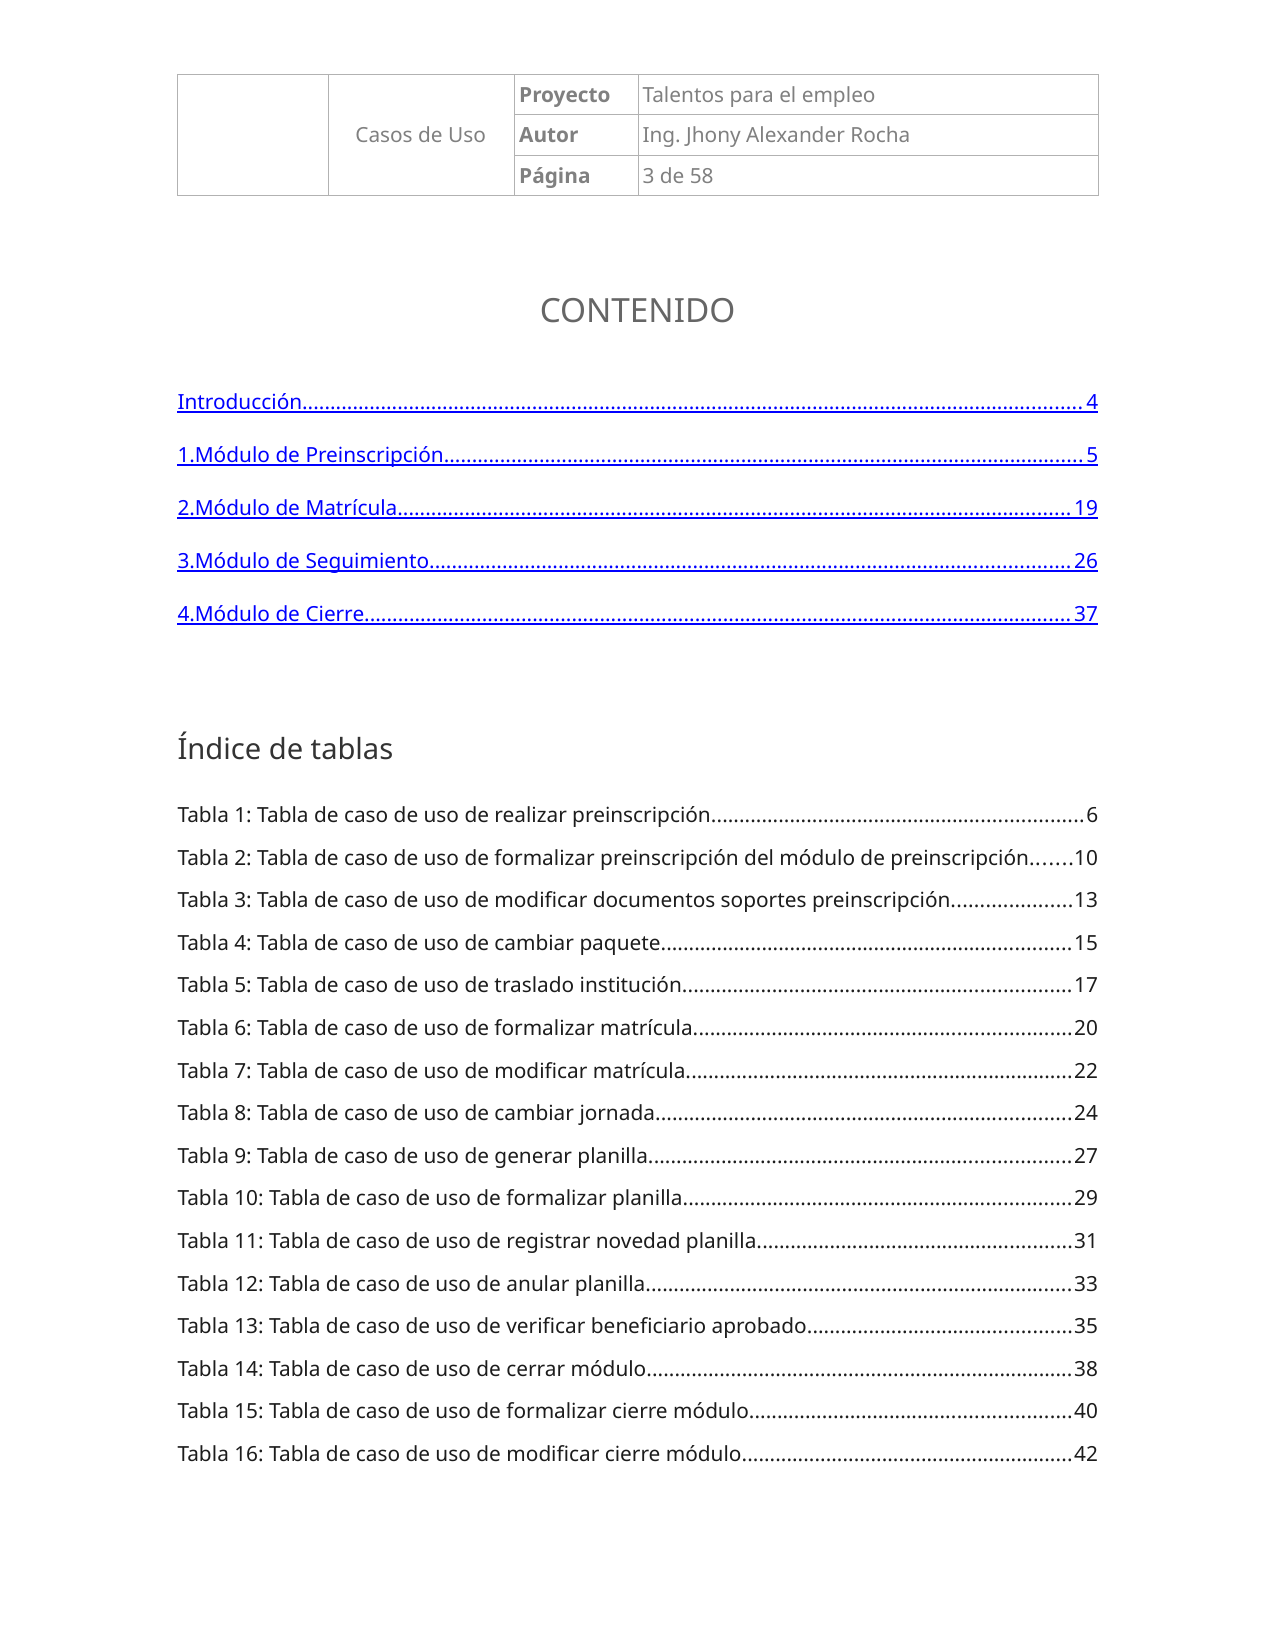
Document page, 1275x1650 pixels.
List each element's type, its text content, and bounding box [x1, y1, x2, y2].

text Tabla 13: Tabla de caso de uso de verificar beneficiario aprobado. 35 [177, 1311, 1098, 1340]
text Tabla 9: Tabla de caso de uso de generar planilla. 27 [177, 1141, 1098, 1169]
text Tabla 14: Tabla de caso de uso de cerrar módulo. 38 [177, 1354, 1098, 1382]
text Tabla 11: Tabla de caso de uso de registrar novedad planilla. 31 [177, 1226, 1098, 1254]
text Tabla 15: Tabla de caso de uso de formalizar cierre módulo. 40 [177, 1397, 1098, 1425]
text Tabla 2: Tabla de caso de uso de formalizar preinscripción del módulo de preinscripción. 10 [177, 843, 1098, 871]
text 4.Módulo de Cierre 37 [177, 599, 1098, 623]
subtitle CONTENIDO [177, 287, 1098, 332]
text Tabla 7: Tabla de caso de uso de modificar matrícula. 22 [177, 1056, 1098, 1084]
text Tabla 12: Tabla de caso de uso de anular planilla. 33 [177, 1269, 1098, 1297]
text Introducción 4 [177, 387, 1098, 411]
text 3.Módulo de Seguimiento 26 [177, 546, 1098, 570]
text 1.Módulo de Preinscripción 5 [177, 440, 1098, 464]
text Tabla 5: Tabla de caso de uso de traslado institución. 17 [177, 971, 1098, 999]
text Tabla 8: Tabla de caso de uso de cambiar jornada. 24 [177, 1098, 1098, 1127]
text Tabla 3: Tabla de caso de uso de modificar documentos soportes preinscripción. 13 [177, 885, 1098, 914]
text Tabla 16: Tabla de caso de uso de modificar cierre módulo. 42 [177, 1439, 1098, 1468]
text Tabla 1: Tabla de caso de uso de realizar preinscripción. 6 [177, 800, 1098, 828]
text Tabla 4: Tabla de caso de uso de cambiar paquete. 15 [177, 928, 1098, 956]
text 2.Módulo de Matrícula 19 [177, 493, 1098, 517]
text Tabla 10: Tabla de caso de uso de formalizar planilla. 29 [177, 1183, 1098, 1212]
text Tabla 6: Tabla de caso de uso de formalizar matrícula. 20 [177, 1013, 1098, 1042]
subtitle Índice de tablas [177, 728, 1098, 768]
